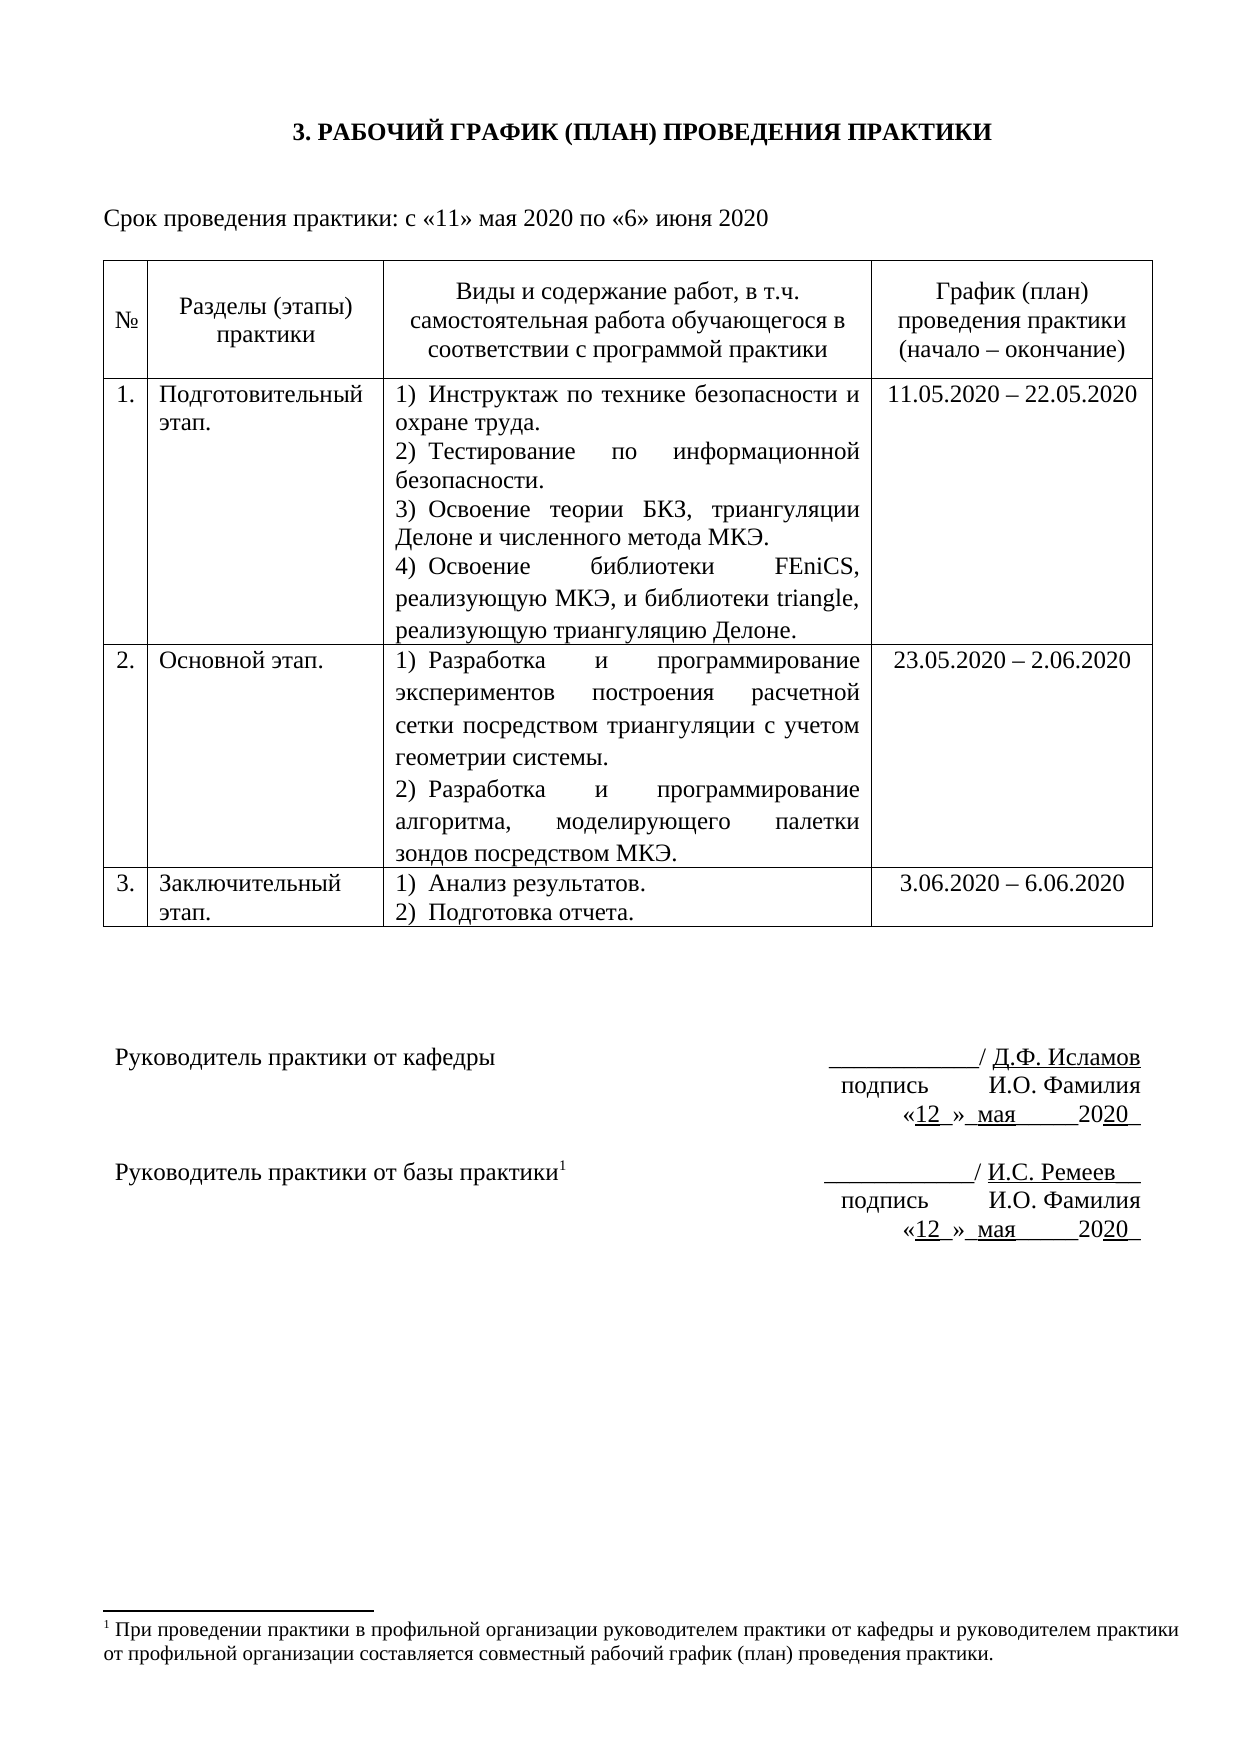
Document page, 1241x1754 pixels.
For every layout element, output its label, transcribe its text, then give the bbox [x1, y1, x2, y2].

table_cell Руководитель практики от базы практики [103, 1128, 591, 1243]
table_cell 2. [104, 645, 147, 867]
table_header № [104, 261, 147, 378]
table_header График (план) проведения практики (начало – окончание) [872, 261, 1152, 378]
table_cell 23.05.2020 – 2.06.2020 [872, 645, 1152, 867]
text 3. РАБОЧИЙ ГРАФИК (ПЛАН) ПРОВЕДЕНИЯ ПРАКТИКИ [103, 117, 1181, 145]
table_header Разделы (этапы) практики [148, 261, 383, 378]
table_cell ____________/ И.С. Ремеев__ подпись И.О. Фамилия «12_»_мая_____2020_ [591, 1128, 1152, 1243]
table_cell 3. [104, 868, 147, 926]
table_cell Анализ результатов. Подготовка отчета. [384, 868, 871, 926]
table_cell 3.06.2020 – 6.06.2020 [872, 868, 1152, 926]
table_cell Инструктаж по технике безопасности и охране труда. Тестирование по информационной безопасности. Освоение теории БКЗ, триангуляции Делоне и численного метода МКЭ. Освоение библиотеки FEniCS, реализующую МКЭ, и библиотеки triangle, реализующую триангуляцию Делоне. [384, 379, 871, 644]
table_cell 11.05.2020 – 22.05.2020 [872, 379, 1152, 644]
table_cell Основной этап. [148, 645, 383, 867]
table_cell Разработка и программирование экспериментов построения расчетной сетки посредством триангуляции с учетом геометрии системы. Разработка и программирование алгоритма, моделирующего палетки зондов посредством МКЭ. [384, 645, 871, 867]
table_cell Заключительный этап. [148, 868, 383, 926]
table_header Виды и содержание работ, в т.ч. самостоятельная работа обучающегося в соответствии с программой практики [384, 261, 871, 378]
text Срок проведения практики: с «11» мая 2020 по «6» июня 2020 [103, 203, 1181, 232]
table_cell Подготовительный этап. [148, 379, 383, 644]
table_header Руководитель практики от кафедры [103, 1013, 591, 1128]
table_header ____________/ Д.Ф. Исламов подпись И.О. Фамилия «12_»_мая_____2020_ [591, 1013, 1152, 1128]
table_cell 1. [104, 379, 147, 644]
